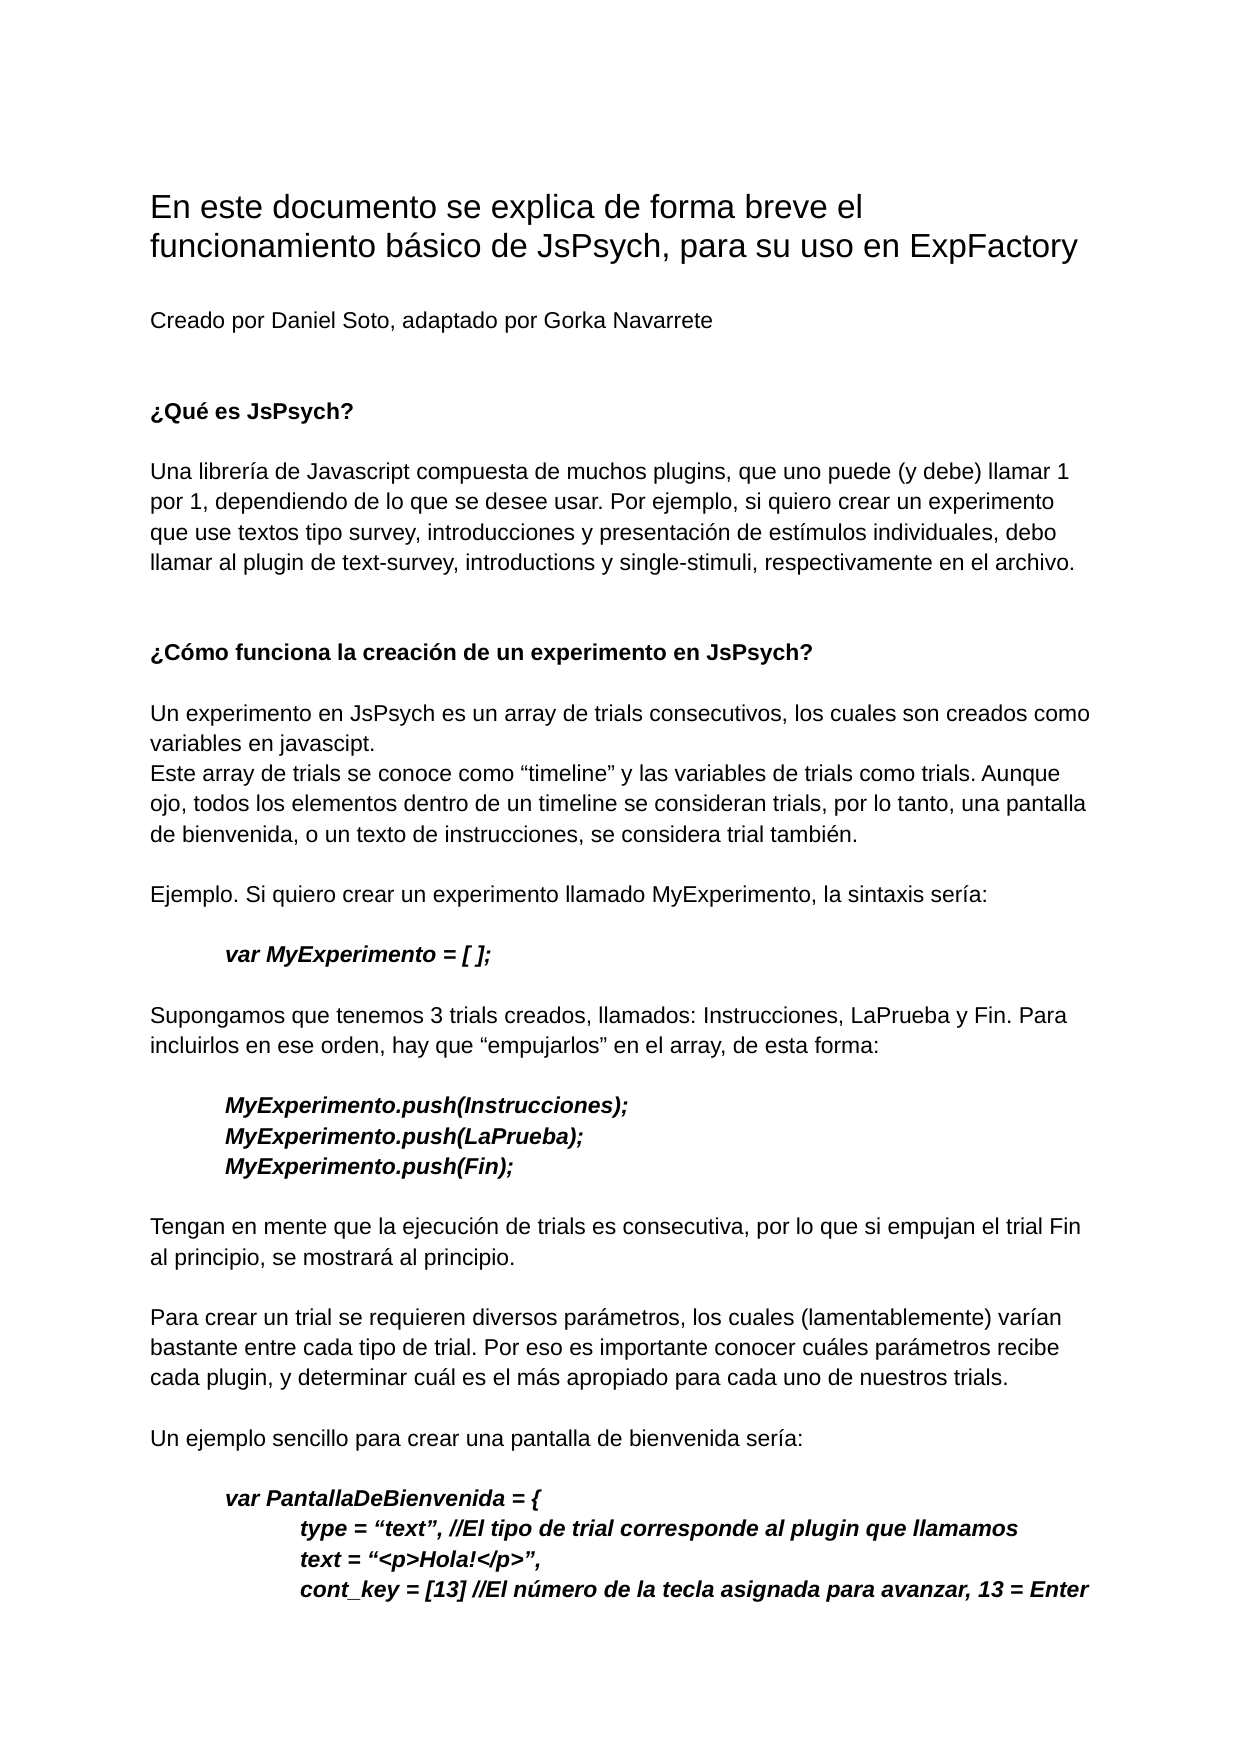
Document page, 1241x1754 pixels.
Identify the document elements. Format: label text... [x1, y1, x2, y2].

text MyExperimento.push(Fin); [225, 1153, 1090, 1179]
text cont_key = [13] //El número de la tecla asignada para avanzar, 13 = Enter [225, 1576, 1090, 1602]
text ¿Qué es JsPsych? [150, 398, 1090, 424]
text Un experimento en JsPsych es un array de trials consecutivos, los cuales son creados como variables en javascipt. [150, 700, 1090, 756]
text text = “<p>Hola!</p>”, [225, 1546, 1090, 1572]
text var MyExperimento = [ ]; [225, 941, 1090, 968]
text Este array de trials se conoce como “timeline” y las variables de trials como trials. Aunque ojo, todos los elementos dentro de un timeline se consideran trials, por lo tanto, una pantalla de bienvenida, o un texto de instrucciones, se considera trial también. [150, 760, 1090, 847]
subtitle En este documento se explica de forma breve el funcionamiento básico de JsPsych, para su uso en ExpFactory [150, 187, 1090, 264]
text Para crear un trial se requieren diversos parámetros, los cuales (lamentablemente) varían bastante entre cada tipo de trial. Por eso es importante conocer cuáles parámetros recibe cada plugin, y determinar cuál es el más apropiado para cada uno de nuestros trials. [150, 1304, 1090, 1391]
text Un ejemplo sencillo para crear una pantalla de bienvenida sería: [150, 1425, 1090, 1451]
text Supongamos que tenemos 3 trials creados, llamados: Instrucciones, LaPrueba y Fin. Para incluirlos en ese orden, hay que “empujarlos” en el array, de esta forma: [150, 1002, 1090, 1058]
text Ejemplo. Si quiero crear un experimento llamado MyExperimento, la sintaxis sería: [150, 881, 1090, 907]
text MyExperimento.push(LaPrueba); [225, 1123, 1090, 1149]
text Tengan en mente que la ejecución de trials es consecutiva, por lo que si empujan el trial Fin al principio, se mostrará al principio. [150, 1213, 1090, 1270]
text var PantallaDeBienvenida = { [225, 1485, 1090, 1512]
text Una librería de Javascript compuesta de muchos plugins, que uno puede (y debe) llamar 1 por 1, dependiendo de lo que se desee usar. Por ejemplo, si quiero crear un experimento que use textos tipo survey, introducciones y presentación de estímulos individuales, debo llamar al plugin de text-survey, introductions y single-stimuli, respectivamente en el archivo. [150, 458, 1090, 575]
text Creado por Daniel Soto, adaptado por Gorka Navarrete [150, 307, 1090, 333]
text MyExperimento.push(Instrucciones); [225, 1092, 1090, 1119]
text type = “text”, //El tipo de trial corresponde al plugin que llamamos [225, 1515, 1090, 1542]
text ¿Cómo funciona la creación de un experimento en JsPsych? [150, 639, 1090, 666]
